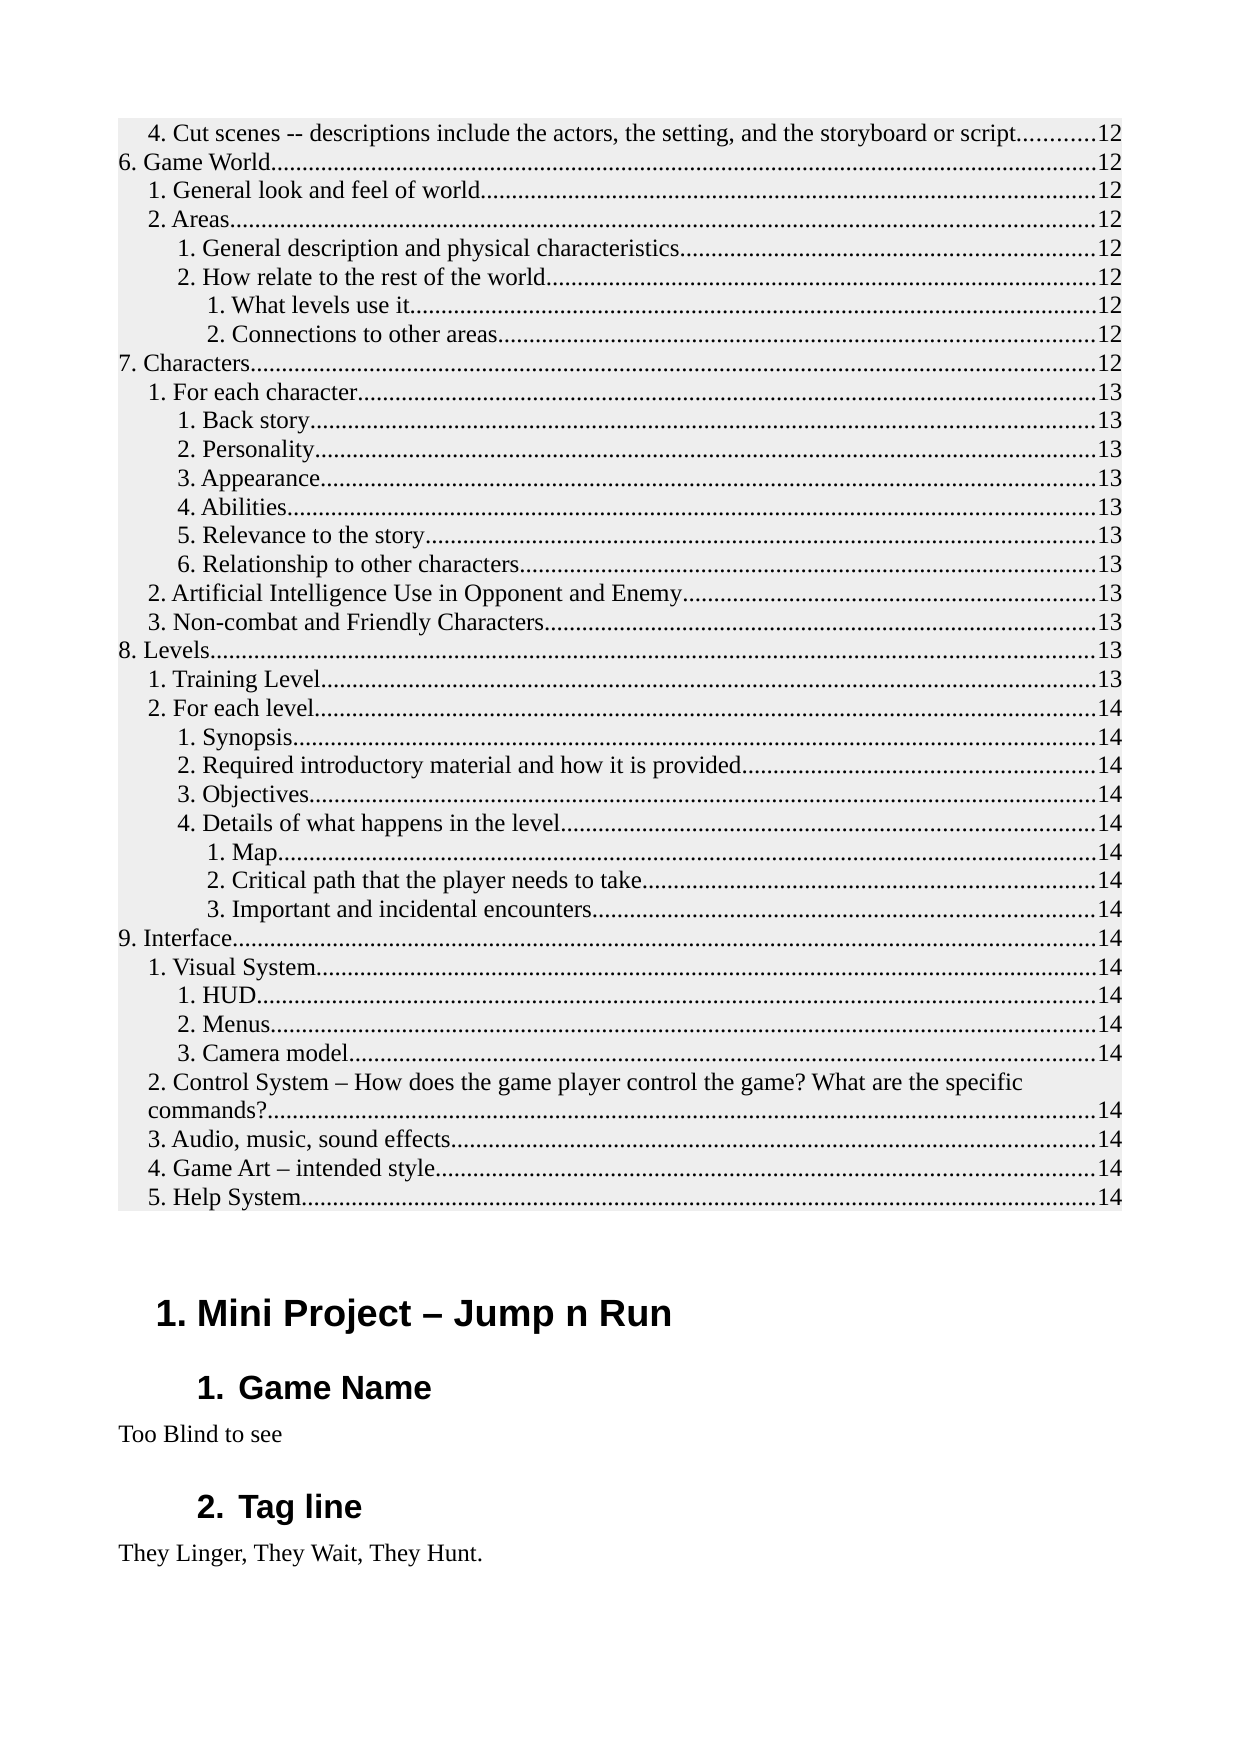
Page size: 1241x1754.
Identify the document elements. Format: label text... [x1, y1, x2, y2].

text 4. Cut scenes -- descriptions include the actors, the setting, and the storyboard or script. 12 [148, 118, 1122, 147]
text 1. For each character 13 [148, 377, 1122, 406]
text 1. General look and feel of world 12 [148, 176, 1122, 204]
subtitle Tag line [197, 1487, 1122, 1526]
text 2. For each level 14 [148, 693, 1122, 722]
text 1. Synopsis 14 [177, 722, 1122, 751]
subtitle Game Name [197, 1368, 1122, 1406]
text 2. Critical path that the player needs to take 14 [207, 866, 1122, 894]
text 7. Characters 12 [118, 348, 1122, 377]
text 2. Connections to other areas 12 [207, 319, 1122, 348]
text 1. Training Level 13 [148, 664, 1122, 693]
text 2. Control System – How does the game player control the game? What are the specific commands? 14 [148, 1067, 1122, 1124]
text 2. Personality 13 [177, 434, 1122, 463]
text 3. Important and incidental encounters 14 [207, 894, 1122, 923]
text 1. Back story 13 [177, 406, 1122, 434]
text 3. Objectives 14 [177, 779, 1122, 808]
text 2. Areas 12 [148, 204, 1122, 233]
text 2. Menus 14 [177, 1009, 1122, 1038]
text Too Blind to see [118, 1419, 1122, 1448]
text 1. Visual System 14 [148, 952, 1122, 981]
text 1. What levels use it 12 [207, 291, 1122, 319]
text 1. Map 14 [207, 837, 1122, 866]
text 5. Help System 14 [148, 1182, 1122, 1211]
text 2. How relate to the rest of the world 12 [177, 262, 1122, 291]
text 3. Appearance 13 [177, 463, 1122, 492]
text 4. Abilities 13 [177, 492, 1122, 521]
text 4. Game Art – intended style 14 [148, 1153, 1122, 1182]
text They Linger, They Wait, They Hunt. [118, 1538, 1122, 1567]
text 3. Non-combat and Friendly Characters 13 [148, 607, 1122, 636]
text 6. Relationship to other characters 13 [177, 549, 1122, 578]
text 8. Levels 13 [118, 636, 1122, 664]
text 3. Audio, music, sound effects 14 [148, 1124, 1122, 1153]
text 5. Relevance to the story 13 [177, 521, 1122, 549]
text 1. HUD 14 [177, 981, 1122, 1009]
subtitle Mini Project – Jump n Run [155, 1291, 1122, 1334]
text 4. Details of what happens in the level 14 [177, 808, 1122, 837]
text 3. Camera model 14 [177, 1038, 1122, 1067]
text 1. General description and physical characteristics 12 [177, 233, 1122, 262]
text 2. Required introductory material and how it is provided 14 [177, 751, 1122, 779]
text 9. Interface 14 [118, 923, 1122, 952]
text 6. Game World 12 [118, 147, 1122, 176]
text 2. Artificial Intelligence Use in Opponent and Enemy 13 [148, 578, 1122, 607]
